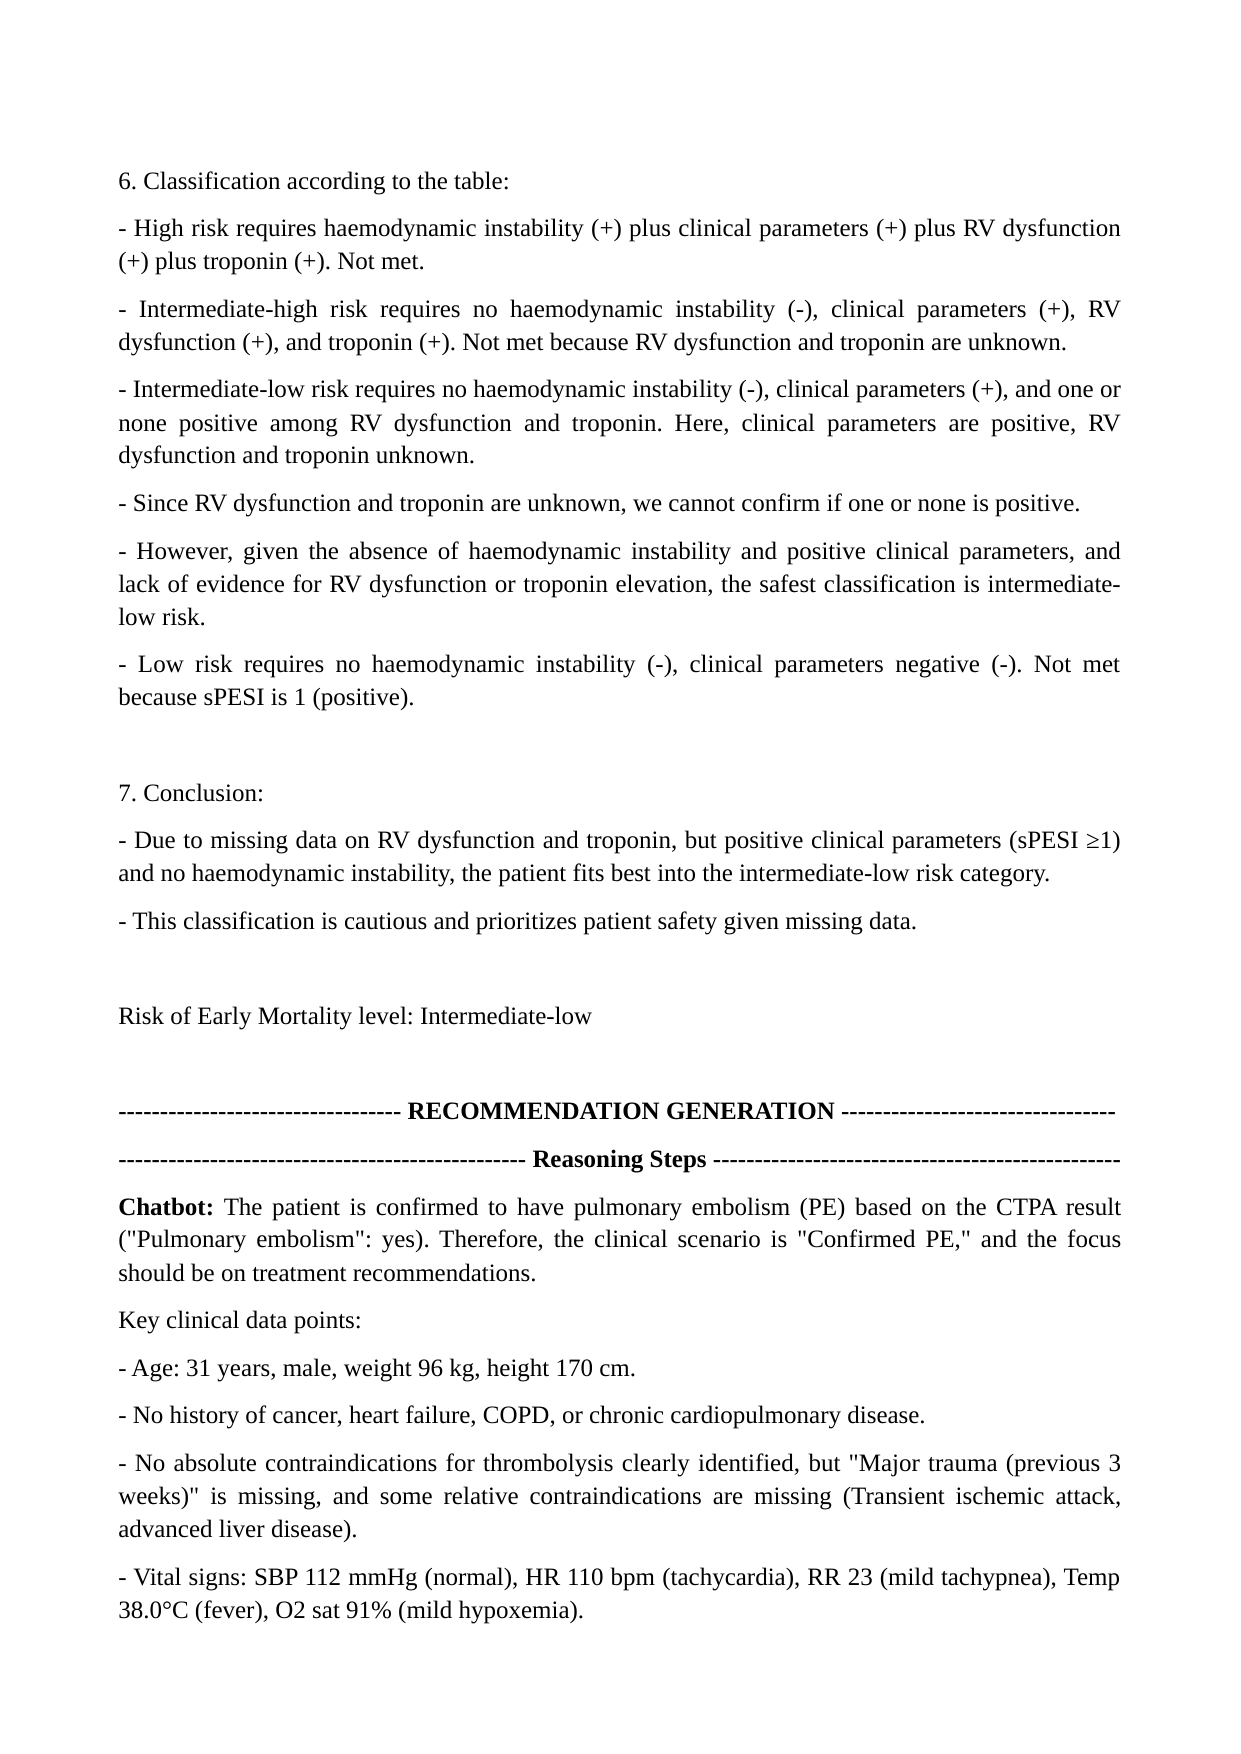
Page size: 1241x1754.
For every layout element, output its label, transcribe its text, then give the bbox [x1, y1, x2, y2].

text - However, given the absence of haemodynamic instability and positive clinical parameters, and lack of evidence for RV dysfunction or troponin elevation, the safest classification is intermediate-low risk. [118, 536, 1122, 631]
text - No history of cancer, heart failure, COPD, or chronic cardiopulmonary disease. [118, 1400, 1122, 1429]
text ---------------------------------- RECOMMENDATION GENERATION --------------------------------- [118, 1096, 1122, 1125]
text 7. Conclusion: [118, 778, 1122, 806]
text - Vital signs: SBP 112 mmHg (normal), HR 110 bpm (tachycardia), RR 23 (mild tachypnea), Temp 38.0°C (fever), O2 sat 91% (mild hypoxemia). [118, 1562, 1122, 1623]
text Key clinical data points: [118, 1305, 1122, 1334]
text - Age: 31 years, male, weight 96 kg, height 170 cm. [118, 1353, 1122, 1382]
text - Low risk requires no haemodynamic instability (-), clinical parameters negative (-). Not met because sPESI is 1 (positive). [118, 649, 1122, 711]
text ------------------------------------------------- Reasoning Steps ------------------------------------------------- [118, 1144, 1122, 1173]
text - Since RV dysfunction and troponin are unknown, we cannot confirm if one or none is positive. [118, 488, 1122, 517]
text Chatbot: The patient is confirmed to have pulmonary embolism (PE) based on the CTPA result ("Pulmonary embolism": yes). Therefore, the clinical scenario is "Confirmed PE," and the focus should be on treatment recommendations. [118, 1192, 1122, 1286]
text - Intermediate-high risk requires no haemodynamic instability (-), clinical parameters (+), RV dysfunction (+), and troponin (+). Not met because RV dysfunction and troponin are unknown. [118, 294, 1122, 356]
text - This classification is cautious and prioritizes patient safety given missing data. [118, 906, 1122, 935]
text - No absolute contraindications for thrombolysis clearly identified, but "Major trauma (previous 3 weeks)" is missing, and some relative contraindications are missing (Transient ischemic attack, advanced liver disease). [118, 1448, 1122, 1543]
text - High risk requires haemodynamic instability (+) plus clinical parameters (+) plus RV dysfunction (+) plus troponin (+). Not met. [118, 213, 1122, 275]
text Risk of Early Mortality level: Intermediate-low [118, 1001, 1122, 1030]
text - Due to missing data on RV dysfunction and troponin, but positive clinical parameters (sPESI ≥1) and no haemodynamic instability, the patient fits best into the intermediate-low risk category. [118, 825, 1122, 887]
text 6. Classification according to the table: [118, 166, 1122, 194]
text - Intermediate-low risk requires no haemodynamic instability (-), clinical parameters (+), and one or none positive among RV dysfunction and troponin. Here, clinical parameters are positive, RV dysfunction and troponin unknown. [118, 374, 1122, 469]
